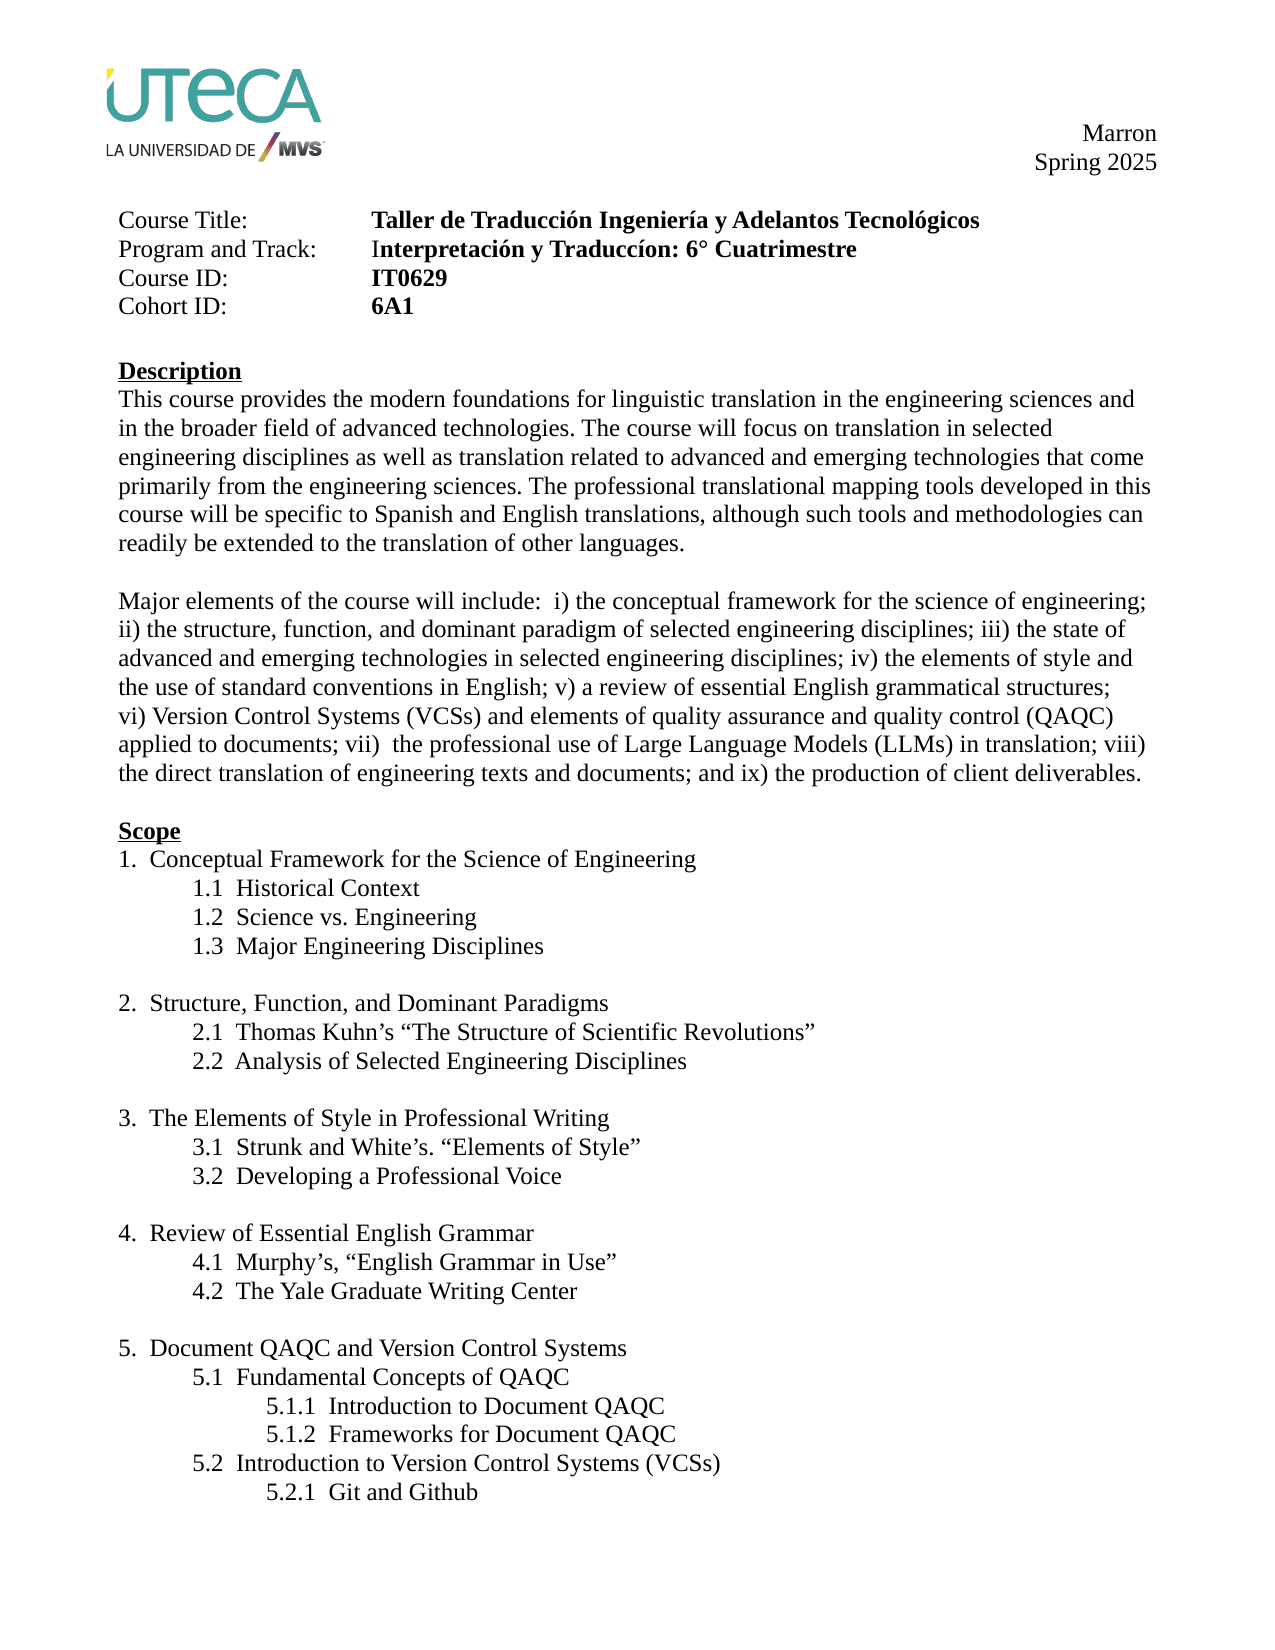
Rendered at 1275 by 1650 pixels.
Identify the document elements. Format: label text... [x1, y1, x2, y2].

text 3. The Elements of Style in Professional Writing [118, 1103, 1157, 1132]
table_header Course Title: [118, 205, 371, 234]
text Major elements of the course will include: i) the conceptual framework for the science of engineering; ii) the structure, function, and dominant paradigm of selected engineering disciplines; iii) the state of advanced and emerging technologies in selected engineering disciplines; iv) the elements of style and the use of standard conventions in English; v) a review of essential English grammatical structures; [118, 586, 1157, 701]
table_cell Cohort ID: [118, 291, 371, 327]
text 5. Document QAQC and Version Control Systems [118, 1333, 1157, 1362]
text 4.1 Murphy’s, “English Grammar in Use” [192, 1247, 1157, 1276]
text 2.1 Thomas Kuhn’s “The Structure of Scientific Revolutions” [192, 1017, 1157, 1046]
text 1.1 Historical Context [192, 873, 1157, 902]
text 3.2 Developing a Professional Voice [192, 1161, 1157, 1189]
table_header Taller de Traducción Ingeniería y Adelantos Tecnológicos [371, 205, 1157, 234]
text 1.2 Science vs. Engineering [192, 902, 1157, 931]
text 1.3 Major Engineering Disciplines [192, 931, 1157, 959]
text 4. Review of Essential English Grammar [118, 1218, 1157, 1247]
table_cell Program and Track: [118, 234, 371, 263]
text 1. Conceptual Framework for the Science of Engineering [118, 844, 1157, 873]
text 5.1 Fundamental Concepts of QAQC [192, 1362, 1157, 1391]
text vi) Version Control Systems (VCSs) and elements of quality assurance and quality control (QAQC) applied to documents; vii) the professional use of Large Language Models (LLMs) in translation; viii) the direct translation of engineering texts and documents; and ix) the production of client deliverables. [118, 701, 1157, 787]
table_cell 6A1 [371, 291, 1157, 327]
text This course provides the modern foundations for linguistic translation in the engineering sciences and in the broader field of advanced technologies. The course will focus on translation in selected engineering disciplines as well as translation related to advanced and emerging technologies that come primarily from the engineering sciences. The professional translational mapping tools developed in this course will be specific to Spanish and English translations, although such tools and methodologies can readily be extended to the translation of other languages. [118, 384, 1157, 557]
text 5.2 Introduction to Version Control Systems (VCSs) [192, 1448, 1157, 1477]
table_cell Interpretación y Traduccíon: 6° Cuatrimestre [371, 234, 1157, 263]
table_cell IT0629 [371, 263, 1157, 291]
text 2. Structure, Function, and Dominant Paradigms [118, 988, 1157, 1017]
table_cell Course ID: [118, 263, 371, 291]
text 4.2 The Yale Graduate Writing Center [192, 1276, 1157, 1304]
text Scope [118, 816, 1157, 844]
text 5.1.1 Introduction to Document QAQC [266, 1391, 1157, 1419]
text 5.2.1 Git and Github [266, 1477, 1157, 1506]
text Description [118, 356, 1157, 384]
text 3.1 Strunk and White’s. “Elements of Style” [192, 1132, 1157, 1161]
text 5.1.2 Frameworks for Document QAQC [266, 1419, 1157, 1448]
picture [104, 64, 328, 166]
text 2.2 Analysis of Selected Engineering Disciplines [192, 1046, 1157, 1074]
